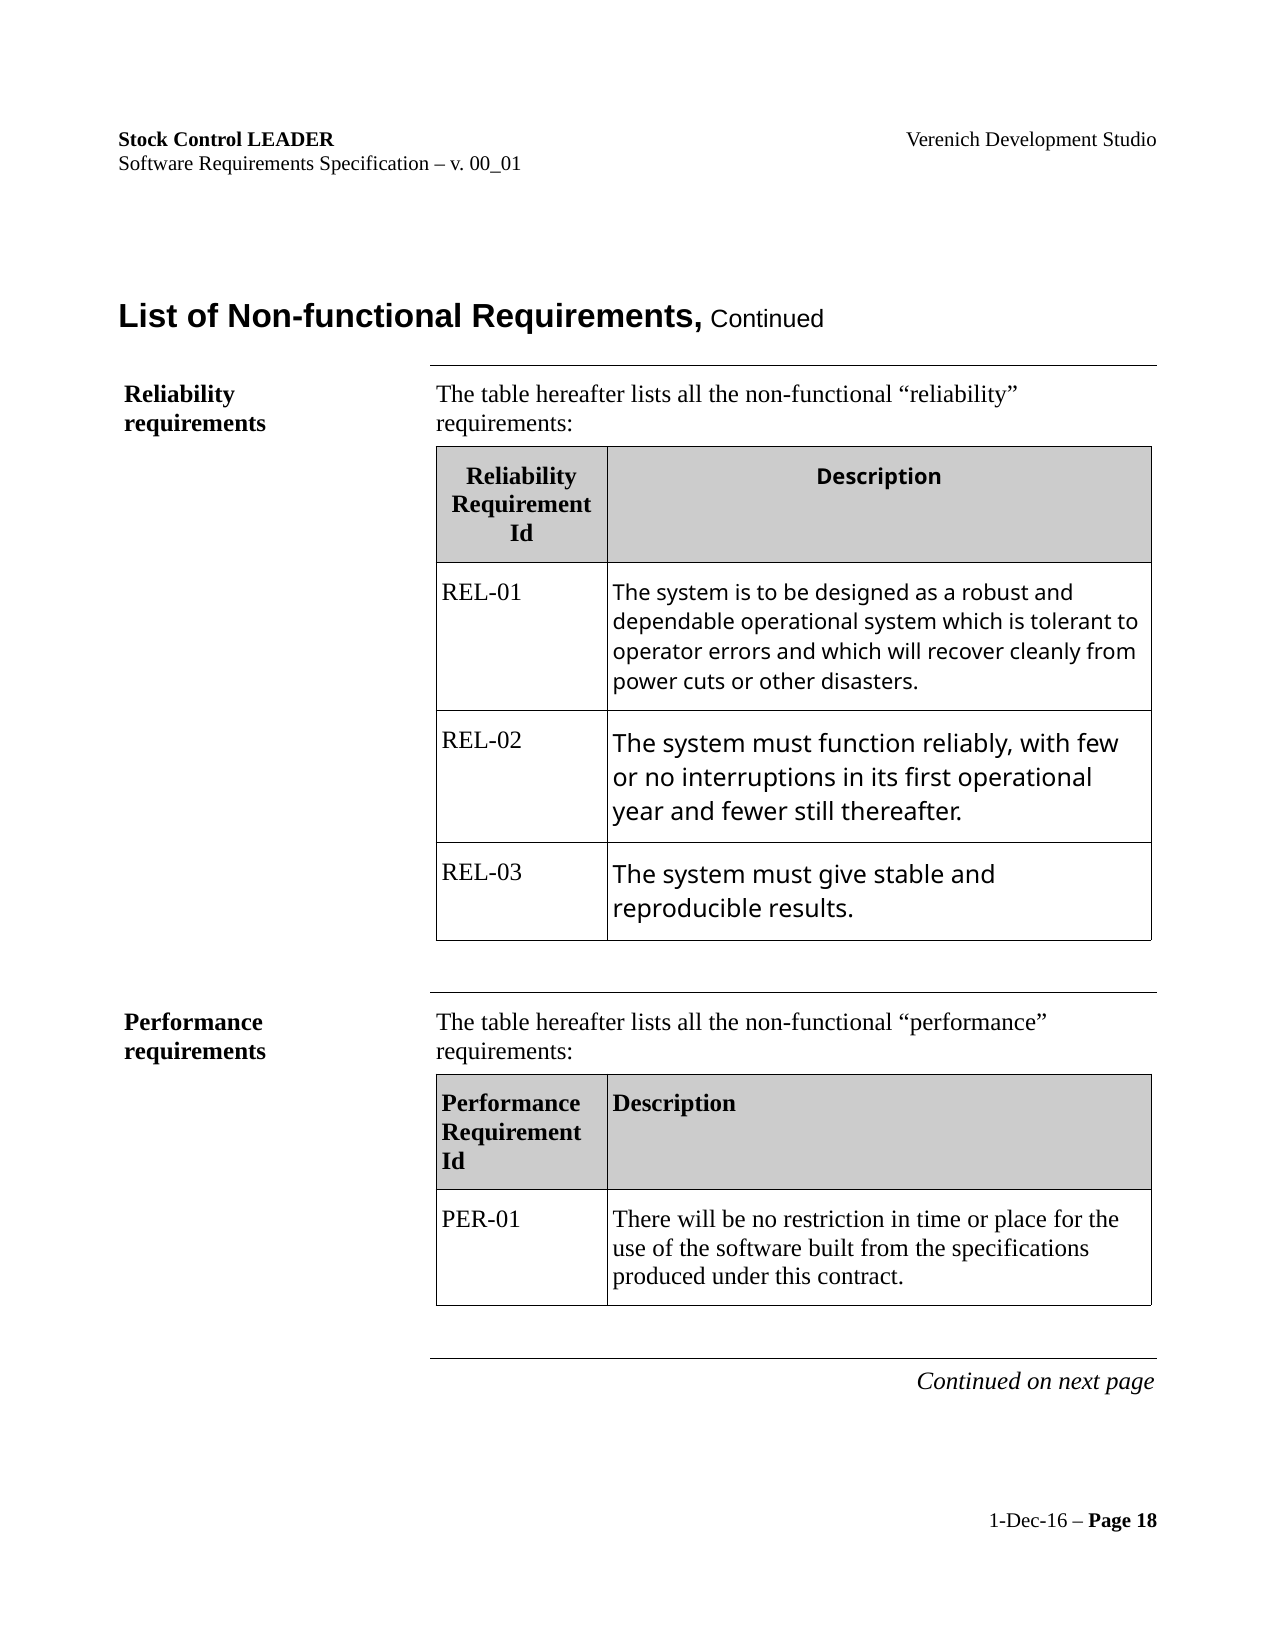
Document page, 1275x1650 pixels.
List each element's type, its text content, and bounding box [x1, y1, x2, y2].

table_cell REL-02 [437, 711, 607, 842]
table_cell There will be no restriction in time or place for the use of the software built from the specifications produced under this contract. [608, 1190, 1151, 1305]
table_header Reliability requirements [118, 365, 430, 992]
table_cell The table hereafter lists all the non-functional “performance” requirements: [430, 993, 1157, 1357]
table_cell Performance requirements [118, 992, 430, 1357]
table_header Description [608, 447, 1151, 562]
table_cell The system must give stable and reproducible results. [608, 843, 1151, 940]
table_cell PER-01 [437, 1190, 607, 1305]
table_header Description [608, 1075, 1151, 1189]
text Continued on next page [118, 1366, 1157, 1395]
table_header The table hereafter lists all the non-functional “reliability” requirements: [430, 366, 1157, 992]
table_cell The system must function reliably, with few or no interruptions in its first operational year and fewer still thereafter. [608, 711, 1151, 842]
table_cell REL-03 [437, 843, 607, 940]
table_header Reliability Requirement Id [437, 447, 607, 562]
table_header Performance Requirement Id [437, 1075, 607, 1189]
text List of Non-functional Requirements, Continued [118, 296, 1157, 335]
table_cell REL-01 [437, 563, 607, 710]
table_cell The system is to be designed as a robust and dependable operational system which is tolerant to operator errors and which will recover cleanly from power cuts or other disasters. [608, 563, 1151, 710]
